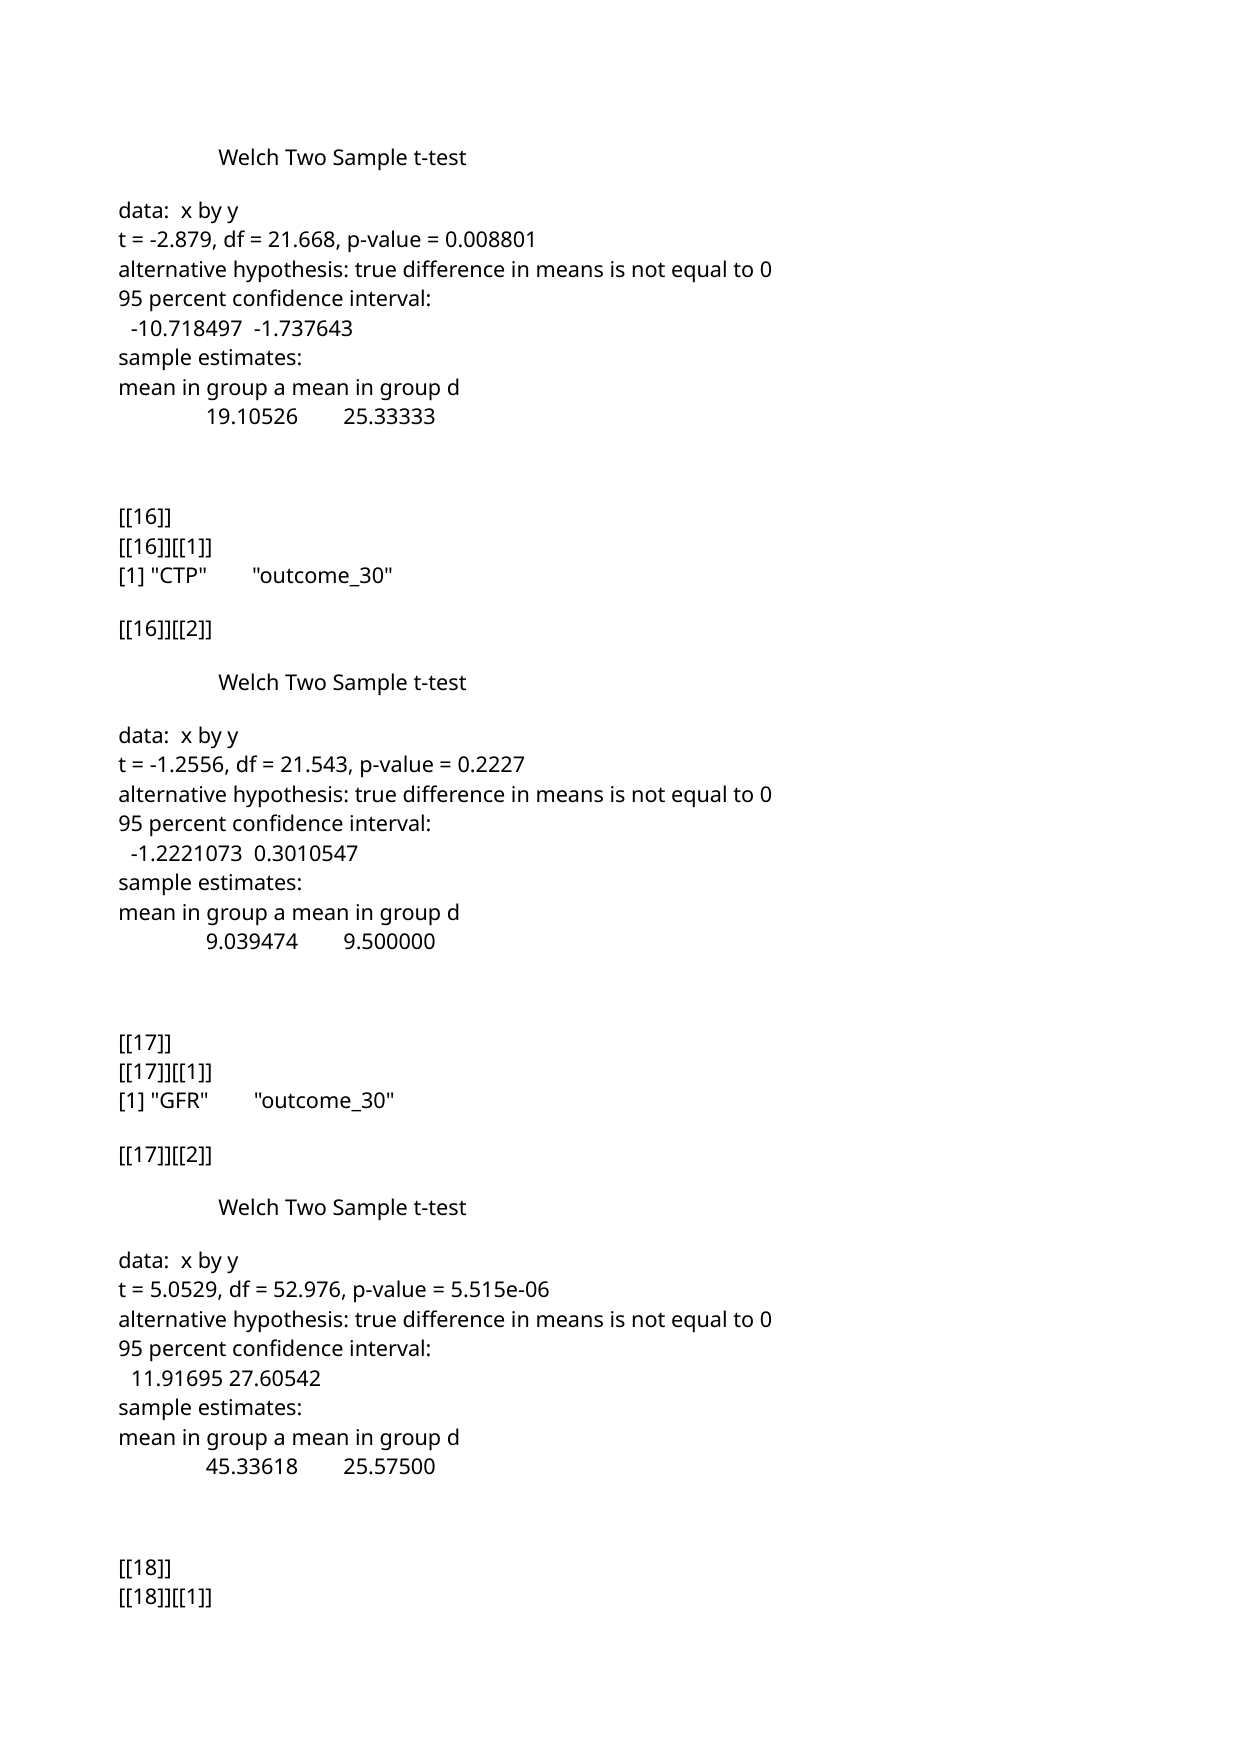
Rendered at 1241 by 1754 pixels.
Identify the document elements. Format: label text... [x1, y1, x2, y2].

text mean in group a mean in group d [118, 897, 1122, 926]
text sample estimates: [118, 1392, 1122, 1422]
text t = -2.879, df = 21.668, p-value = 0.008801 [118, 224, 1122, 254]
text [1] "CTP" "outcome_30" [118, 561, 1122, 590]
text 45.33618 25.57500 [118, 1451, 1122, 1481]
text alternative hypothesis: true difference in means is not equal to 0 [118, 1304, 1122, 1333]
text sample estimates: [118, 867, 1122, 897]
text [[16]] [118, 502, 1122, 531]
text 95 percent confidence interval: [118, 1333, 1122, 1363]
text data: x by y [118, 1245, 1122, 1274]
text mean in group a mean in group d [118, 1422, 1122, 1451]
text t = 5.0529, df = 52.976, p-value = 5.515e-06 [118, 1274, 1122, 1304]
text 95 percent confidence interval: [118, 283, 1122, 313]
text -1.2221073 0.3010547 [118, 838, 1122, 867]
text t = -1.2556, df = 21.543, p-value = 0.2227 [118, 749, 1122, 779]
text sample estimates: [118, 342, 1122, 372]
text [[17]] [118, 1027, 1122, 1056]
text data: x by y [118, 195, 1122, 224]
text [[17]][[2]] [118, 1139, 1122, 1168]
text data: x by y [118, 720, 1122, 749]
text [[18]][[1]] [118, 1581, 1122, 1611]
text 11.91695 27.60542 [118, 1363, 1122, 1392]
text 9.039474 9.500000 [118, 926, 1122, 956]
text -10.718497 -1.737643 [118, 313, 1122, 342]
text 19.10526 25.33333 [118, 401, 1122, 431]
text Welch Two Sample t-test [118, 667, 1122, 696]
text [1] "GFR" "outcome_30" [118, 1086, 1122, 1115]
text Welch Two Sample t-test [118, 142, 1122, 171]
text 95 percent confidence interval: [118, 808, 1122, 838]
text [[18]] [118, 1552, 1122, 1581]
text [[17]][[1]] [118, 1056, 1122, 1086]
text alternative hypothesis: true difference in means is not equal to 0 [118, 254, 1122, 283]
text [[16]][[1]] [118, 531, 1122, 561]
text alternative hypothesis: true difference in means is not equal to 0 [118, 779, 1122, 808]
text Welch Two Sample t-test [118, 1192, 1122, 1221]
text [[16]][[2]] [118, 614, 1122, 643]
text mean in group a mean in group d [118, 372, 1122, 401]
